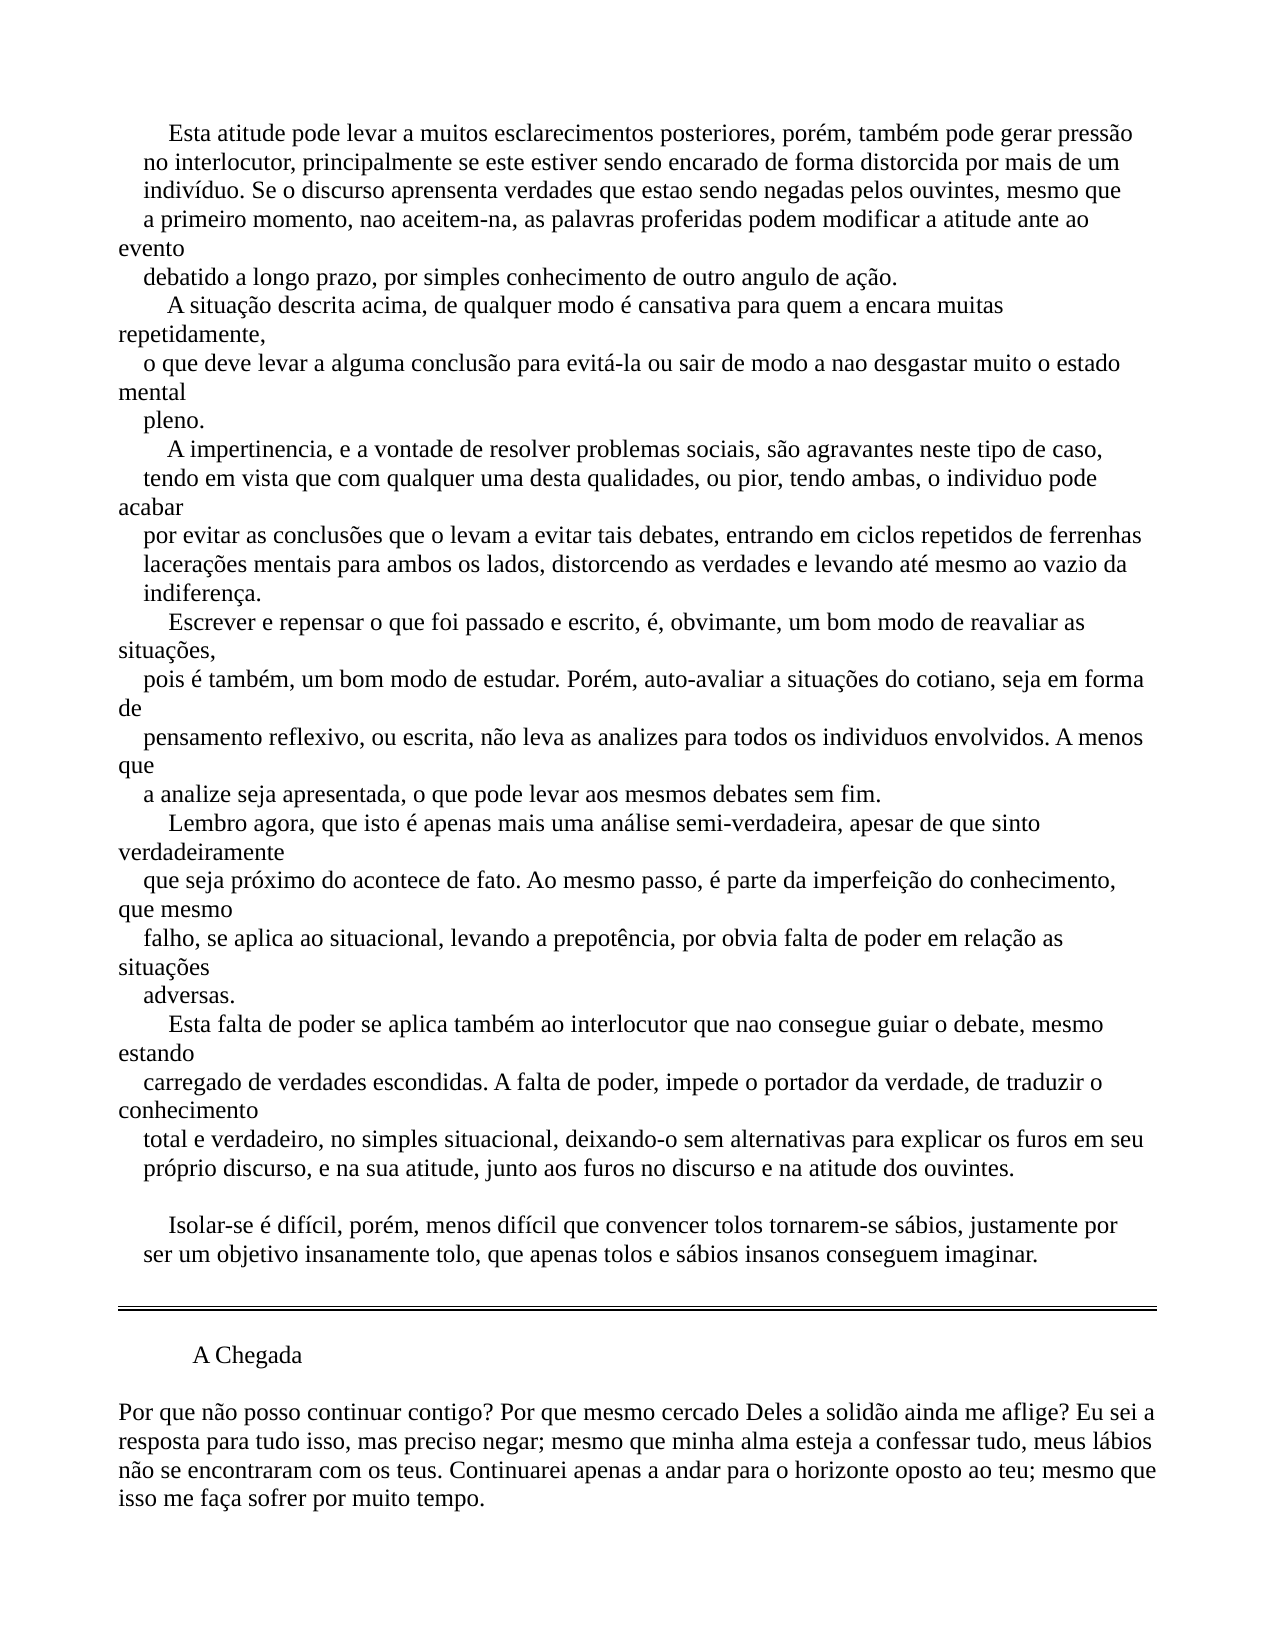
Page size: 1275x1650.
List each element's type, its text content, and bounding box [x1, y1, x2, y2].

text no interlocutor, principalmente se este estiver sendo encarado de forma distorcida por mais de um [118, 147, 1157, 176]
text o que deve levar a alguma conclusão para evitá-la ou sair de modo a nao desgastar muito o estado mental [118, 348, 1157, 406]
text Esta falta de poder se aplica também ao interlocutor que nao consegue guiar o debate, mesmo estando [118, 1009, 1157, 1067]
text tendo em vista que com qualquer uma desta qualidades, ou pior, tendo ambas, o individuo pode acabar [118, 463, 1157, 521]
text por evitar as conclusões que o levam a evitar tais debates, entrando em ciclos repetidos de ferrenhas [118, 521, 1157, 549]
text Esta atitude pode levar a muitos esclarecimentos posteriores, porém, também pode gerar pressão [118, 118, 1157, 147]
text lacerações mentais para ambos os lados, distorcendo as verdades e levando até mesmo ao vazio da [118, 549, 1157, 578]
text carregado de verdades escondidas. A falta de poder, impede o portador da verdade, de traduzir o conhecimento [118, 1067, 1157, 1124]
text pensamento reflexivo, ou escrita, não leva as analizes para todos os individuos envolvidos. A menos que [118, 722, 1157, 779]
text A situação descrita acima, de qualquer modo é cansativa para quem a encara muitas repetidamente, [118, 291, 1157, 348]
text indiferença. [118, 578, 1157, 607]
text a primeiro momento, nao aceitem-na, as palavras proferidas podem modificar a atitude ante ao evento [118, 204, 1157, 262]
text total e verdadeiro, no simples situacional, deixando-o sem alternativas para explicar os furos em seu [118, 1124, 1157, 1153]
text que seja próximo do acontece de fato. Ao mesmo passo, é parte da imperfeição do conhecimento, que mesmo [118, 866, 1157, 923]
text Escrever e repensar o que foi passado e escrito, é, obvimante, um bom modo de reavaliar as situações, [118, 607, 1157, 664]
text pleno. [118, 406, 1157, 434]
text falho, se aplica ao situacional, levando a prepotência, por obvia falta de poder em relação as situações [118, 923, 1157, 981]
text Lembro agora, que isto é apenas mais uma análise semi-verdadeira, apesar de que sinto verdadeiramente [118, 808, 1157, 866]
text indivíduo. Se o discurso aprensenta verdades que estao sendo negadas pelos ouvintes, mesmo que [118, 176, 1157, 204]
text Isolar-se é difícil, porém, menos difícil que convencer tolos tornarem-se sábios, justamente por [118, 1211, 1157, 1239]
text debatido a longo prazo, por simples conhecimento de outro angulo de ação. [118, 262, 1157, 291]
text próprio discurso, e na sua atitude, junto aos furos no discurso e na atitude dos ouvintes. [118, 1153, 1157, 1182]
text adversas. [118, 981, 1157, 1009]
text A impertinencia, e a vontade de resolver problemas sociais, são agravantes neste tipo de caso, [118, 434, 1157, 463]
text Por que não posso continuar contigo? Por que mesmo cercado Deles a solidão ainda me aflige? Eu sei a resposta para tudo isso, mas preciso negar; mesmo que minha alma esteja a confessar tudo, meus lábios não se encontraram com os teus. Continuarei apenas a andar para o horizonte oposto ao teu; mesmo que isso me faça sofrer por muito tempo. [118, 1397, 1157, 1512]
text A Chegada [118, 1340, 1157, 1368]
text ser um objetivo insanamente tolo, que apenas tolos e sábios insanos conseguem imaginar. [118, 1239, 1157, 1268]
text a analize seja apresentada, o que pode levar aos mesmos debates sem fim. [118, 779, 1157, 808]
text pois é também, um bom modo de estudar. Porém, auto-avaliar a situações do cotiano, seja em forma de [118, 664, 1157, 722]
